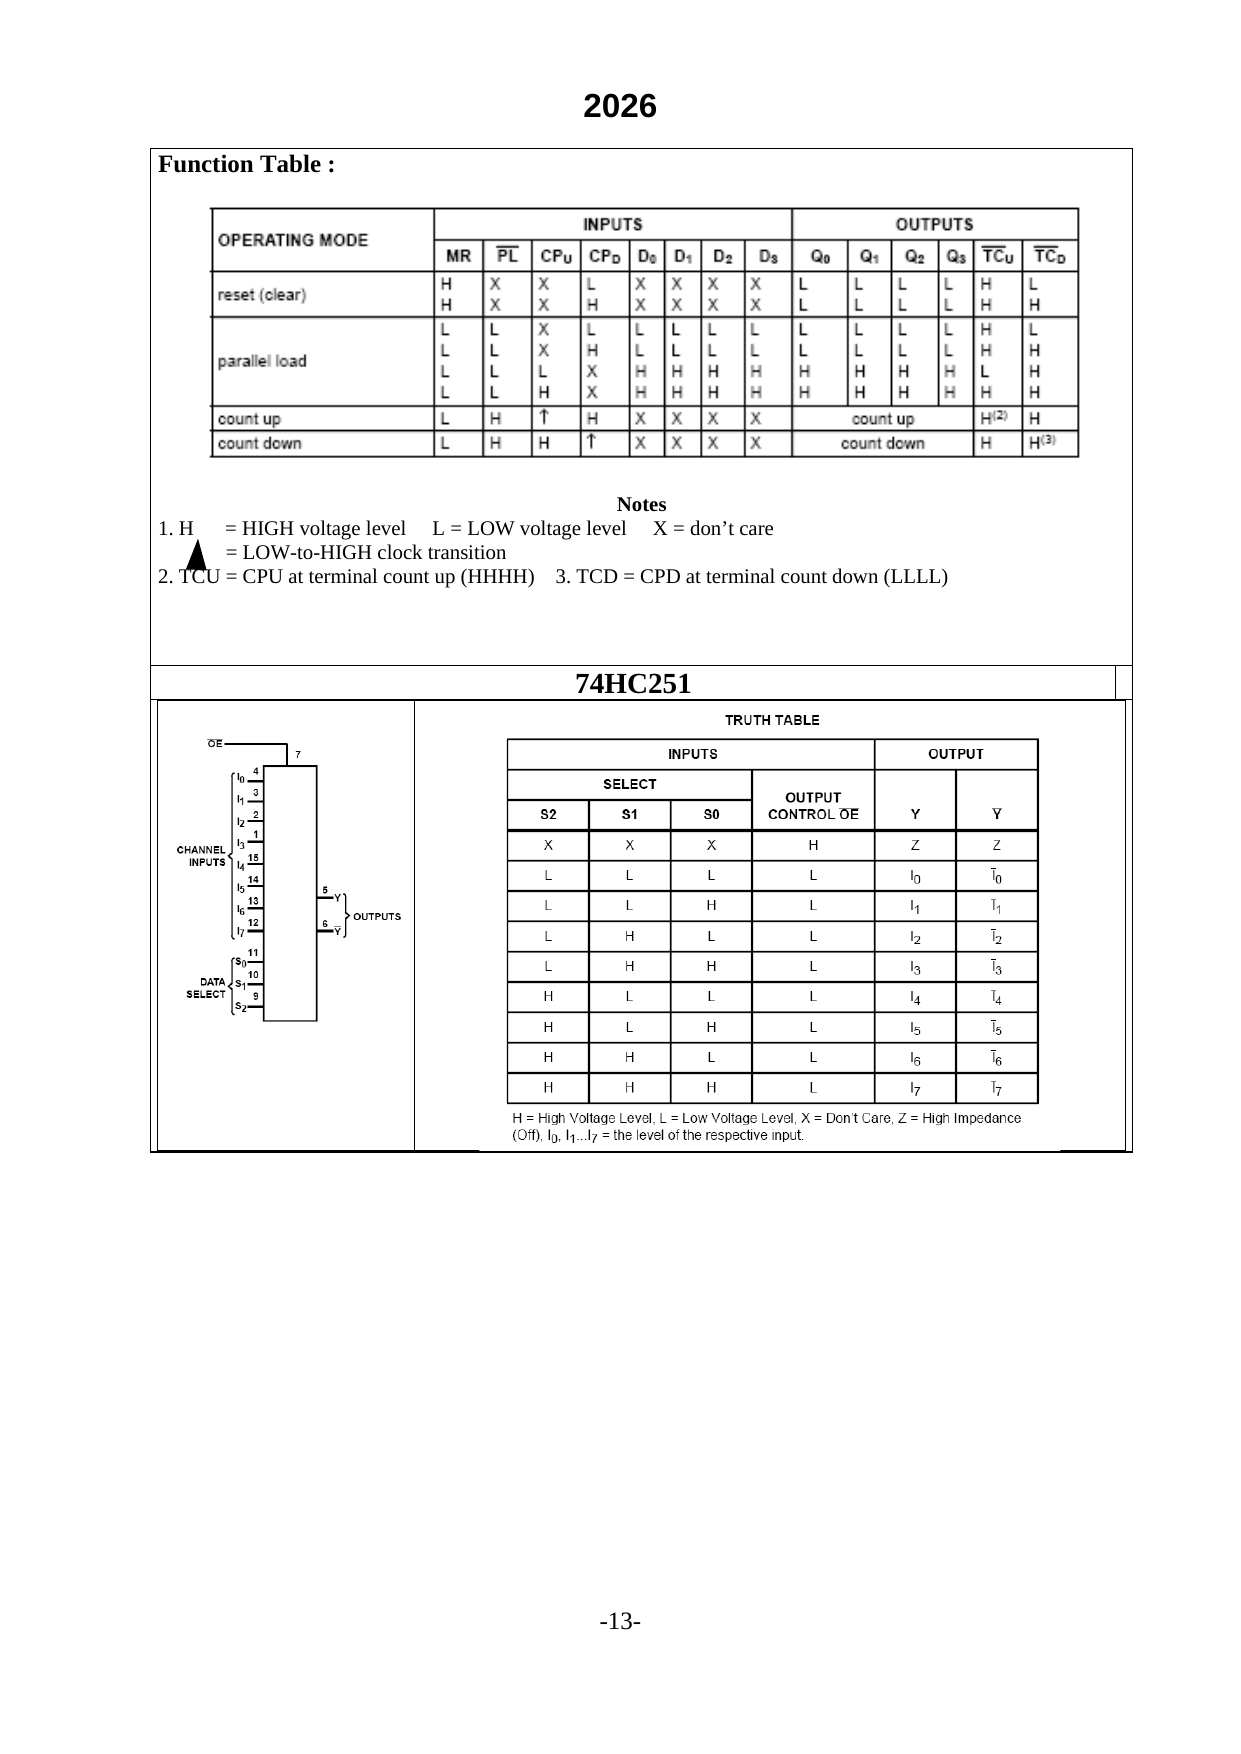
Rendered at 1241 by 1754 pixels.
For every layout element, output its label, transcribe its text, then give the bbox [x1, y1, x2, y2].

table_header [158, 701, 414, 1150]
table_header [1061, 701, 1125, 1150]
table_cell [151, 700, 157, 1151]
table_cell 74HC251 [151, 666, 1115, 699]
table_header [415, 701, 479, 1150]
table_cell [1126, 700, 1132, 1151]
table_cell [1116, 666, 1132, 699]
table_cell Function Table : Notes 1. H = HIGH voltage level L = LOW voltage level X = don’t care = LOW-to-HIGH clock transition 2. TCU = CPU at terminal count up (HHHH) 3. TCD = CPD at terminal count down (LLLL) [151, 149, 1132, 665]
